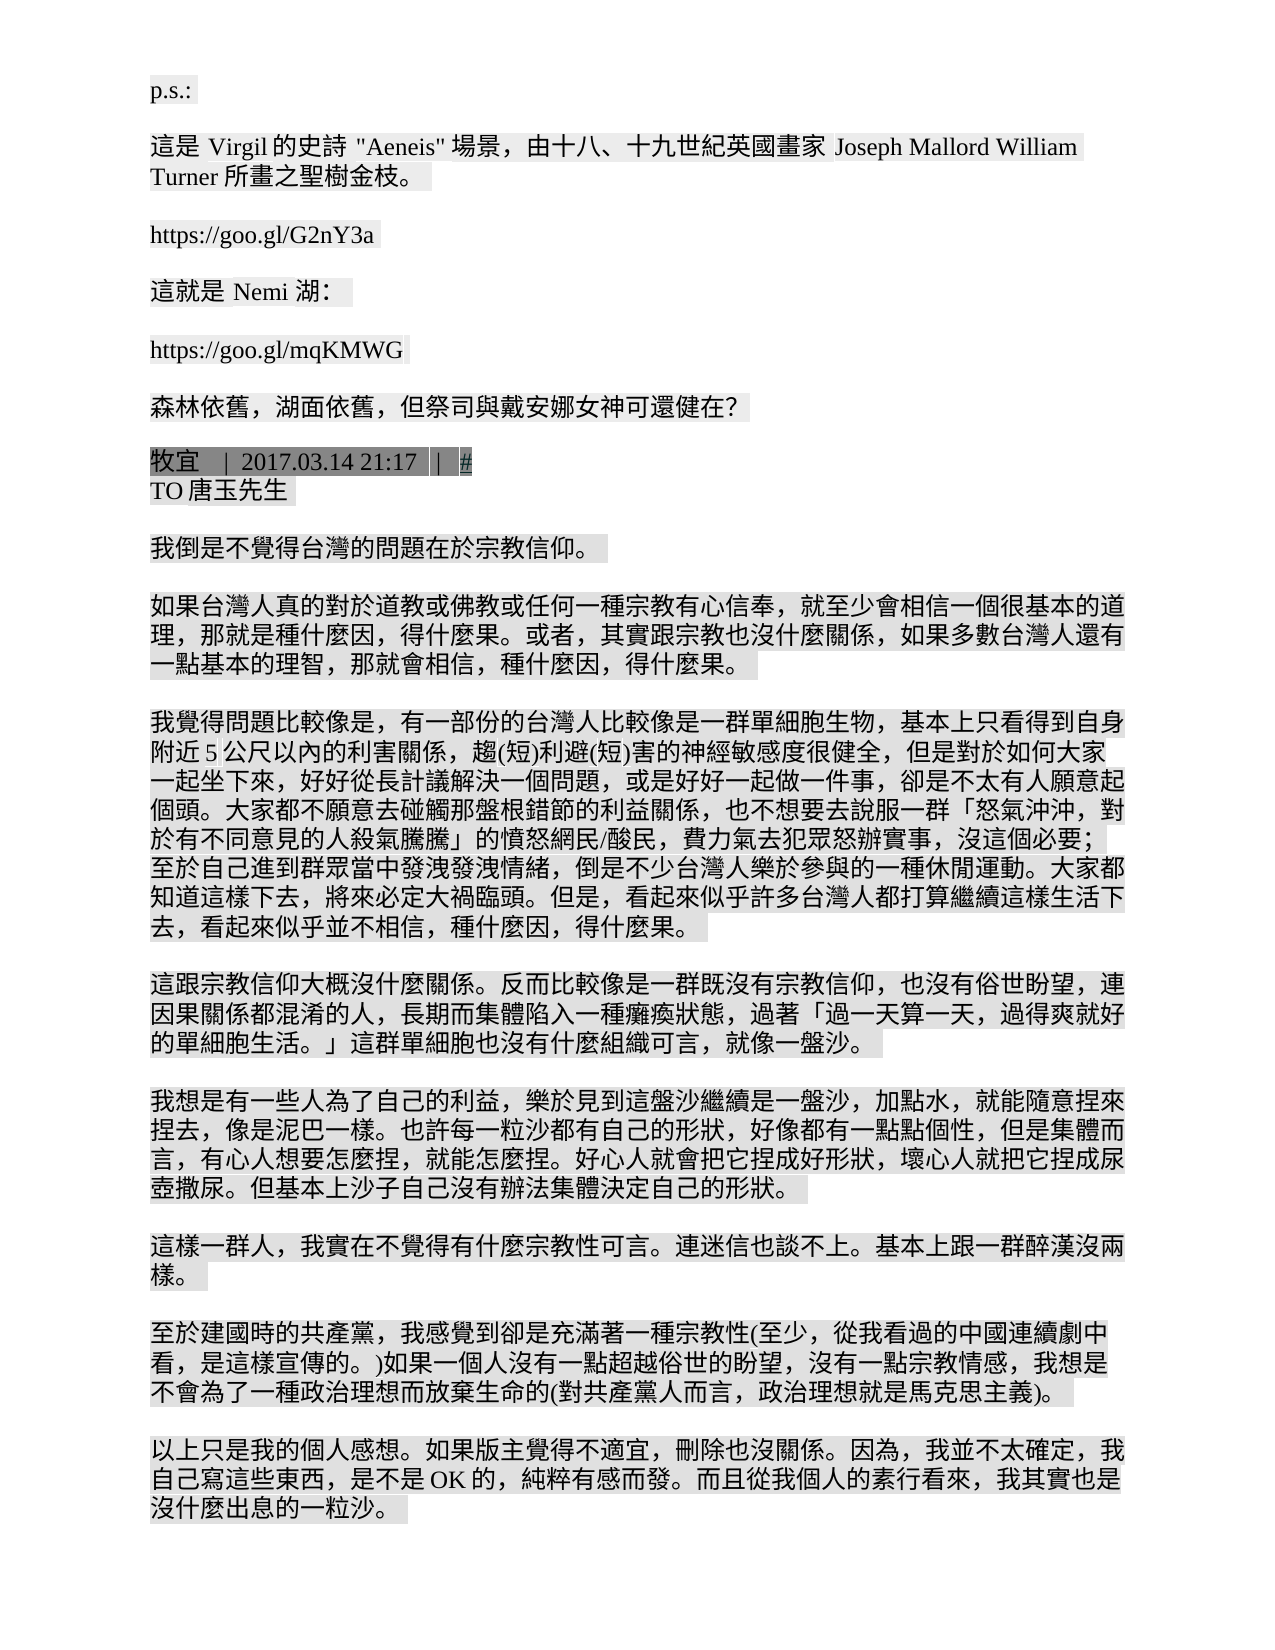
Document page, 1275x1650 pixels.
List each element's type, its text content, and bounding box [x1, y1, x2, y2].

text TO唐玉先生 我倒是不覺得台灣的問題在於宗教信仰。 如果台灣人真的對於道教或佛教或任何一種宗教有心信奉，就至少會相信一個很基本的道理，那就是種什麼因，得什麼果。或者，其實跟宗教也沒什麼關係，如果多數台灣人還有一點基本的理智，那就會相信，種什麼因，得什麼果。 我覺得問題比較像是，有一部份的台灣人比較像是一群單細胞生物，基本上只看得到自身附近5公尺以內的利害關係，趨(短)利避(短)害的神經敏感度很健全，但是對於如何大家一起坐下來，好好從長計議解決一個問題，或是好好一起做一件事，卻是不太有人願意起個頭。大家都不願意去碰觸那盤根錯節的利益關係，也不想要去說服一群「怒氣沖沖，對於有不同意見的人殺氣騰騰」的憤怒網民/酸民，費力氣去犯眾怒辦實事，沒這個必要；至於自己進到群眾當中發洩發洩情緒，倒是不少台灣人樂於參與的一種休閒運動。大家都知道這樣下去，將來必定大禍臨頭。但是，看起來似乎許多台灣人都打算繼續這樣生活下去，看起來似乎並不相信，種什麼因，得什麼果。 這跟宗教信仰大概沒什麼關係。反而比較像是一群既沒有宗教信仰，也沒有俗世盼望，連因果關係都混淆的人，長期而集體陷入一種癱瘓狀態，過著「過一天算一天，過得爽就好的單細胞生活。」這群單細胞也沒有什麼組織可言，就像一盤沙。 我想是有一些人為了自己的利益，樂於見到這盤沙繼續是一盤沙，加點水，就能隨意捏來捏去，像是泥巴一樣。也許每一粒沙都有自己的形狀，好像都有一點點個性，但是集體而言，有心人想要怎麼捏，就能怎麼捏。好心人就會把它捏成好形狀，壞心人就把它捏成尿壺撒尿。但基本上沙子自己沒有辦法集體決定自己的形狀。 這樣一群人，我實在不覺得有什麼宗教性可言。連迷信也談不上。基本上跟一群醉漢沒兩樣。 至於建國時的共產黨，我感覺到卻是充滿著一種宗教性(至少，從我看過的中國連續劇中看，是這樣宣傳的。)如果一個人沒有一點超越俗世的盼望，沒有一點宗教情感，我想是不會為了一種政治理想而放棄生命的(對共產黨人而言，政治理想就是馬克思主義)。 以上只是我的個人感想。如果版主覺得不適宜，刪除也沒關係。因為，我並不太確定，我自己寫這些東西，是不是OK的，純粹有感而發。而且從我個人的素行看來，我其實也是沒什麼出息的一粒沙。 [150, 476, 1125, 1524]
text 唐玉的回應，給了我一道艱鉅的功課，讓我突然感到有點語塞，啞口無言，因為我和唐玉在這方面的想法不但不同，而且恰恰相反。我這大半生寫過千萬言，所思所慕無非就是唐玉所指為愚昧、迷信的那樣一種世界。這道功課之所以無比艱難是因為，我總不可能把已經講過千百次的千萬言從頭再講一遍千萬言。 更為艱難的是，有些東西似乎很難讓人理解。對此，我基本上是已經沒什麼信心了，只求或許潛藏在某個時空中能有個知音知我心。之所以沒有信心，一部份當然是因為我拙劣的表達能力，一部份則是因為我所要說的東西本身之微妙抽象而難以言喻。 二十年前，曾經有位劍橋某科系的學生，有一天打電話問我有關Willard Van Orman Quine以及一些有關 Realism (實在論) 的問題。他的疑問很簡單，只是一些很初級的概念問題。我講解了老半天有關 realism 及 anti-realism，看對方唯唯諾諾頻頻說是是是，我還以為講解得很成功。沒想到就在掛斷電話時，他突然插播一句："我想再確認一下，realism 是不是已經被證明是錯的了？" 我聽了，整個人瞬間無言了，我這才發現，他其實完全聽不懂我講的。而且，這樣一種 "不懂"，並不是某一部份知識上的誤解，而是更為根本的，無藥可救的，是在根本層面上、本質上誤解了我所說的一切。簡單說，他顯然沒法理解什麼是哲學，他把哲學當成一種社會學理論或甚至科學理論了。 謝謝牧宜的回答。你說的，我倒是很能認同。你說得很對，一個人，或一個民族，倘若沒有一點點宗教精神或浪漫情懷，沒有一點點超越世俗的渴望與嚮往，他怎麼可能做出一些對一己不利的事情來？ 回到唐玉的說法上。台灣人的問題恐怕不是你說的那樣一種愚昧，而是恰恰相反，台灣人太精明了，個個都是打算盤的高手，盤算的全是一己利益。除了實質利益，更可怕的是虛榮。所謂廟小妖風大，水淺王八多，台灣這個淺碟子，造就了一種井底之蛙的奇特現象，種種毫無意義的一點點連成就都根本談不上的東西，在這小島上，卻往往能自我膨漲成宇宙那般巨大，而且眾人仰慕得不得了，當事人更是得意非凡到彷彿像個宇宙國王似的。 比方說台大，特別是台大醫科，天啊，那種自我膨漲，恐怕一百個宇宙也裝不下。幾年前有一天，聆聽這種自我催眠與自我膨漲，讓我聆聽到實在受不了，我就在院內一個全院群組上公開發言說，台大排名世界一兩百名，竟然也能得意成這副德性，這不會太好笑嗎？俺倒是從沒聽過考前三名的那些大學如此自我得意，哪有人考兩百名卻膨漲得像個什麼宇宙智慧之王似的；眼光不但短淺可笑，而且極度單元；台灣人是根本不會相信什麼多元價值的。台灣人不會相信有人會有著跟他不一樣的心思和夢想，總是以為大家都跟他一樣追逐著同樣的那些又夯又炫的無聊事。 台灣人很著迷兩個字，一個叫 "夯"，另一個叫 "炫"，夯了就有得炫，簡單說就是追逐流行；誰主流，誰就神氣；誰權位高，誰就跩，幾乎人人攀而附之，趨之若騖。用台灣話來講叫做 "西瓜偎大邊"，哪邊權高勢大，大家就爭先恐後地靠攏，並且努力追逐之。你看，就連所謂社運或各種笑死人的所謂學運也一樣，當主流媒體大加歌頌稱讚時，哇！天啊，整個校園都要沸騰了，大半夜連夜搶著要趕緊去救國。當鎂光燈一撤，當奪權鬥爭的目的已經達成，大家立即做鳥獸散，日後即便對同樣一個議題也絲毫提不起任何興趣。為什麼？因為已經不夯不炫了。 台灣人的問題當然說不完，但是跟唐玉說的什麼宗教與迷信不但扯不上關係，而且恰恰相反，台灣社會可以說完全沒有半點宗教性，尤其所謂民間宗教，大概就是一些保佑我賺大錢，保佑我升官發財，保佑我考上宇宙最高學府台大之類。至於勢力龐大的長老教會，差不多就像民進黨的宗教支部，膜拜的神明名叫 "反中"。 又來了！我又被迫得做無聊聲明了，我當然不是說 "每一個" 台灣人 "都" 這樣，而只是說，台灣社會 "普遍而言"，並沒有什麼宗教性格；台灣有很多廟，很多教堂教會，但我看不出宗教在哪。 我去過不少國家，常有人問我對哪個國家最有感覺，我的答案是印度。它的文化深厚，它的宗教性之強烈，讓我很感動，很震撼，甚至在路邊都能看到很多非常虔誠的苦修信徒。那種虔誠是我完全可望不可及的，只能心嚮往。 我知道一定會有人說，那你難道贊成活人祭神？贊成膜拜太陽、膜拜到故意盯著太陽看以便讓自己的眼睛瞎掉，因為唯有讓自己全盲，才有可能真正 "看見" 那神聖的世界？你難道贊成這些事？對此質疑，我很無言，因為我若要把這些說清楚，無異等於必須把我講過千百遍的千萬言從頭再講一遍千萬言。其中有個癥結就是：我並不是在講一種行為主義式的想法，我並不是在指陳任何表面行為的良莠，因為行為 "本身" 是不含價值的。 大家知道 "The Golden Bough" (金枝) 這本書吧？作者James George Frazer。很有趣的一本人類學聖經，全講一些怪力亂神。雖然有趣，但作者 "科學兮兮" 的眼光卻是十分荒唐我覺得。維根斯坦曾經很罕見地大肆批評這本書。維根斯坦向來很少批評別人寫的東西，頂多三言兩語帶過，比方說他提到叔本華就說思想較淺薄，提到康德就說思想比較深刻，但他卻罕見地 "大罵" The Golden Bough 這本書。為什麼呢？因為它觸犯了維根斯坦最在乎的一個東西。那個東西簡單說，就是跟所謂 "科學主義精神" 完全背道而馳。他說，他這一生的思想，無非就是要跟這樣一種科學潮流對抗。他認為，世界上跟他一樣呼吸著這樣一種 "反科學精神" 的空氣者，寥寥無幾，但他恰恰就是想為這樣一些人寫作。 維根斯坦對於 "金枝" 的批評，在他死後很多年，他生前極少數最要好最親近的朋友之一Rush Rhees (一個共產主義者，也是一位著名哲學家) 把它集結成一本小書。那麼，究竟維根斯坦是如何批評 Frazer 的 "金枝" 呢？這就說來話長了。我的 "倉庫" 裏光是這部份的筆記就有好幾萬字，一言難盡。簡單這麼說吧，Frazer 認為那些什麼活人祭啊、跳祈雨舞啊，或是什麼唯有找到一個可以殺死自己的人、才能繼承祭司王位的各種 "野蠻" 巫術風俗啦....等等等，似乎都出於一種 "錯誤" 的因果關係信念，因為實在太可笑太蠢了，所以Frazer說這些人不但是一種 "爛科學家"，而且十分落後而野蠻。 維根斯坦 "罵" 說，Frazer顯然比這些他書中所謂的野蠻人還野蠻，比這些他書中所謂的蠢蛋還蠢，比這些他書中所謂的迷信還迷信，迷信於一種 "科學解釋" (scientific explanation)。他說，那些原始部落或原始民族之各種風俗儀式並非出於一種所謂愚蠢的因果關係信念。維根斯坦舉例說，例如你的愛人死了，你拿起愛人的照片親吻，你之所以這麼做，並非因為你想要對死者造成什麼因果效應，你只不過就是想這麼做，如此而已。 維根斯坦還舉了個例，比方說你搭計程車趕路，你坐在後座，身體卻一直往前傾，手不斷對著前座椅背施力，彷彿這樣做可以讓車子開得更快似的。但是，我們實際上都知道一點基本物理學，知道這樣做並無助於增加車速，但我們還是這樣做，這裏頭其實並沒有任何愚蠢或錯誤的科學因果關係的信念存在。 古羅馬詩人Virgil的長篇史詩 "Aeneis"，描寫主角 Aeneis因為特洛伊戰敗陷落，一路揹著父親逃亡。逃亡途中父親不堪顛沛流離而身亡，Aeneis 很痛苦，想進冥府尋找父親亡靈，地獄守門人不讓進，在一位女預言家或女神的協助下，折了一節樹枝獻給冥府守衛，終於見到父親亡靈，並且預知自己的命運，一個羅馬帝國的誕生。我歷史從小考不及格，屬印象派，若有說錯，就當做我在講故事吧。至於這節樹枝，就是 "金枝"。 同樣也是在古羅馬，有著這樣一個奇怪的地方風俗，話說在意大利美麗的 Nemi 湖畔森林中，有一座黛安娜神廟，神廟祭司儼然君王，掌管整座森林，森林中有一棵聖樹，任何人只要能夠從聖樹上折下一節樹枝，便可與祭司決鬥；若能殺死祭司，便能取而代之。祭司的任務之一就是守候著這樣一個繼任者的到來。 總之，我個人是完全站在維根斯坦這一邊。當祭司找到他的接棒人，然後犧牲自己的生命在對方手下時，維根斯坦說，也許有些人從中感受到的並不是愚蠢可笑，而是一種說不上來的感動。 總之，台灣完全不是這樣一種 "迷信的" 社會，台灣人精明到爆，怎麼會 "迷信"？台灣社會的瘋狂與淺薄，跟你說的那樣一種 "宗教迷信" 恰好南轅北轍。而且，台灣其實恰恰就是你所期待的、就像毛澤東時期文革式的那樣一種蠢血沸騰，高舉政治教條，追逐政治時尚，顛覆一切既有的傳統與良善事物；只要和中國或中華有關，一概都是毒，只要是綠的，不管怎麼貪贓枉法胡作非為都是偉大的，時尚的，愛台灣的。你看，我說得沒錯吧，對付完蔣公銅像，最近幾天開始整肅 "中國來的" 孔子，接下來關公、媽祖、嫦娥、屈原和孫悟空等等等中國人、中國神都得給我小心點。 p.s.: 這是 Virgil的史詩 "Aeneis" 場景，由十八、十九世紀英國畫家 Joseph Mallord William Turner 所畫之聖樹金枝。 https://goo.gl/G2nY3a 這就是 Nemi 湖： https://goo.gl/mqKMWG 森林依舊，湖面依舊，但祭司與戴安娜女神可還健在？ [150, 75, 1125, 422]
text 牧宜 | 2017.03.14 21:17 | # [150, 447, 1125, 476]
